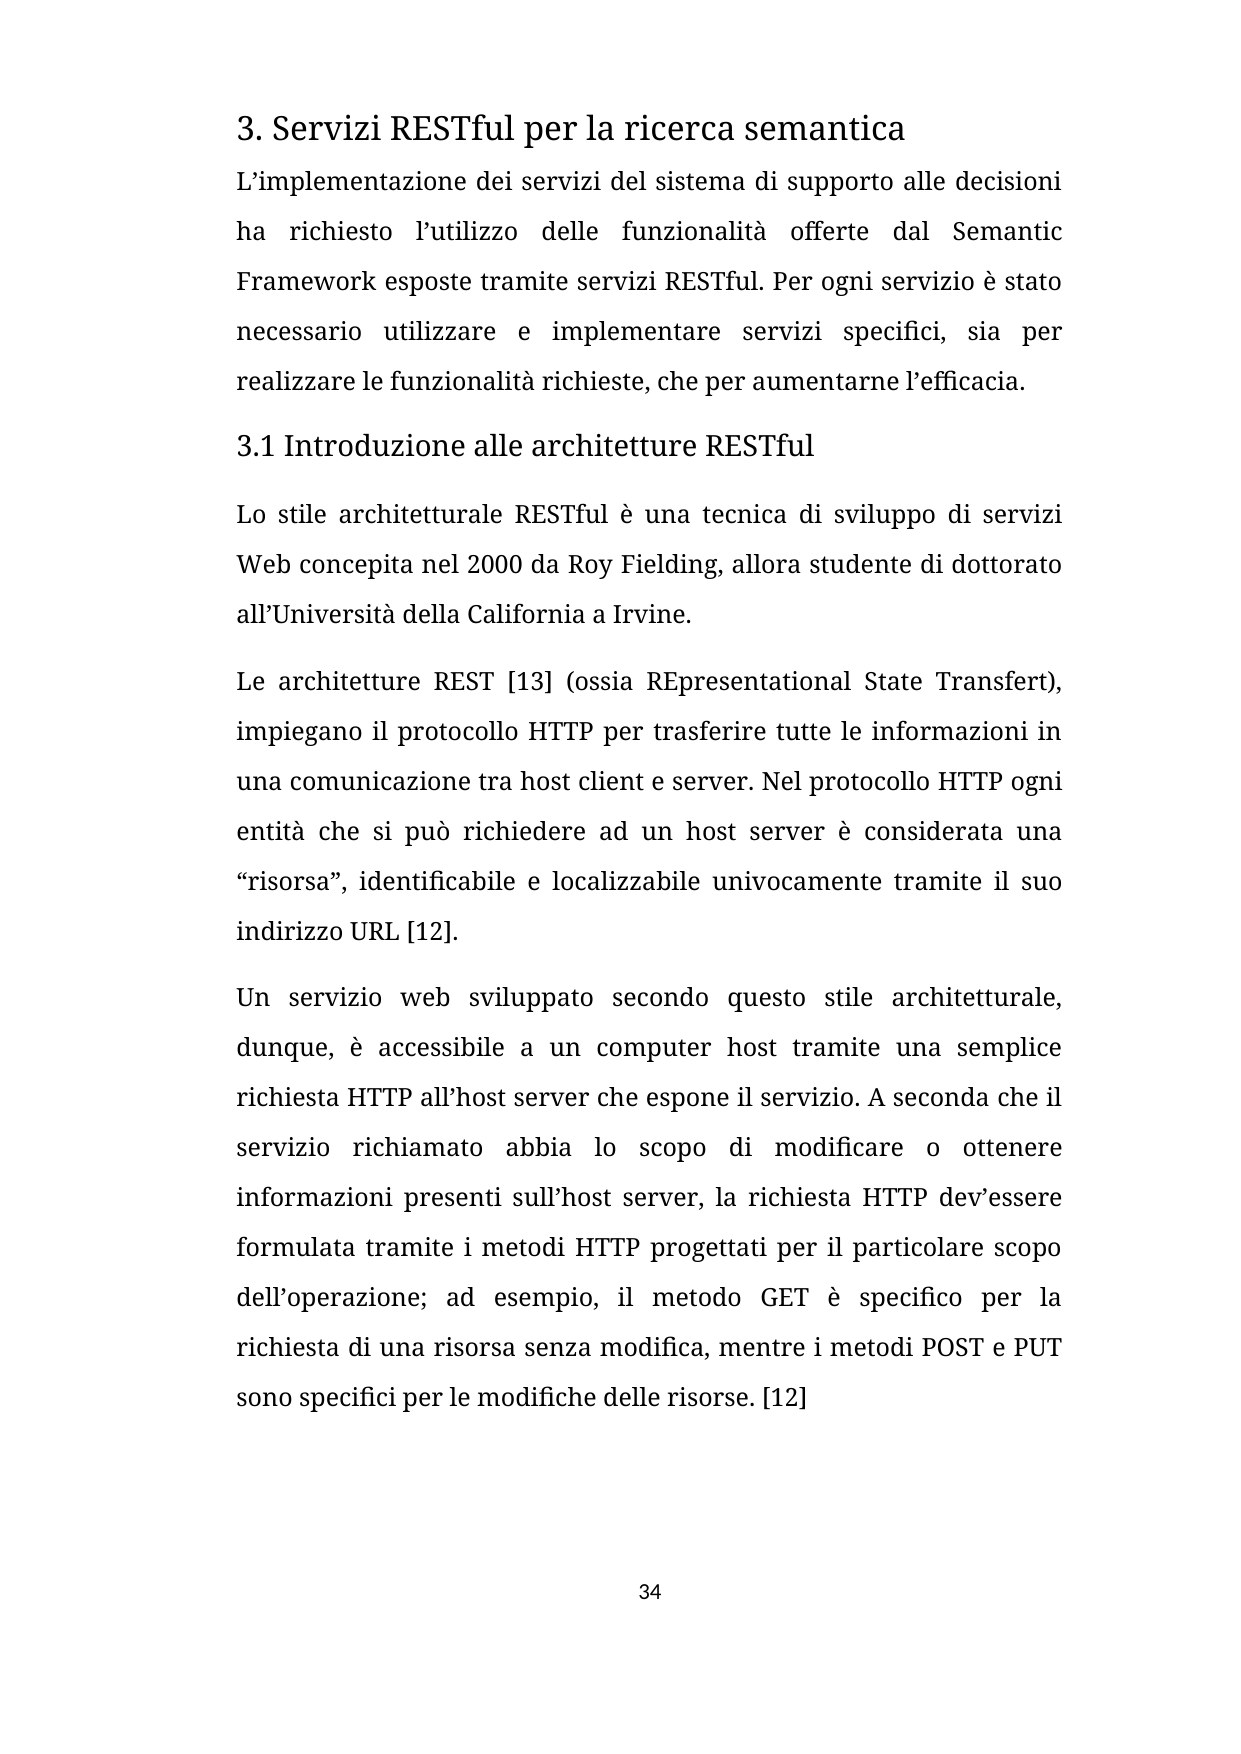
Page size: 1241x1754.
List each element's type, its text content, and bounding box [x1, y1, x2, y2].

text L’implementazione dei servizi del sistema di supporto alle decisioni ha richiesto l’utilizzo delle funzionalità offerte dal Semantic Framework esposte tramite servizi RESTful. Per ogni servizio è stato necessario utilizzare e implementare servizi specifici, sia per realizzare le funzionalità richieste, che per aumentarne l’efficacia. [236, 150, 1063, 400]
subtitle 3. Servizi RESTful per la ricerca semantica [236, 100, 1063, 150]
text Le architetture REST [13] (ossia REpresentational State Transfert), impiegano il protocollo HTTP per trasferire tutte le informazioni in una comunicazione tra host client e server. Nel protocollo HTTP ogni entità che si può richiedere ad un host server è considerata una “risorsa”, identificabile e localizzabile univocamente tramite il suo indirizzo URL [12]. [236, 650, 1063, 950]
subtitle 3.1 Introduzione alle architetture RESTful [236, 417, 1063, 467]
text Un servizio web sviluppato secondo questo stile architetturale, dunque, è accessibile a un computer host tramite una semplice richiesta HTTP all’host server che espone il servizio. A seconda che il servizio richiamato abbia lo scopo di modificare o ottenere informazioni presenti sull’host server, la richiesta HTTP dev’essere formulata tramite i metodi HTTP progettati per il particolare scopo dell’operazione; ad esempio, il metodo GET è specifico per la richiesta di una risorsa senza modifica, mentre i metodi POST e PUT sono specifici per le modifiche delle risorse. [12] [236, 967, 1063, 1417]
text Lo stile architetturale RESTful è una tecnica di sviluppo di servizi Web concepita nel 2000 da Roy Fielding, allora studente di dottorato all’Università della California a Irvine. [236, 483, 1063, 633]
